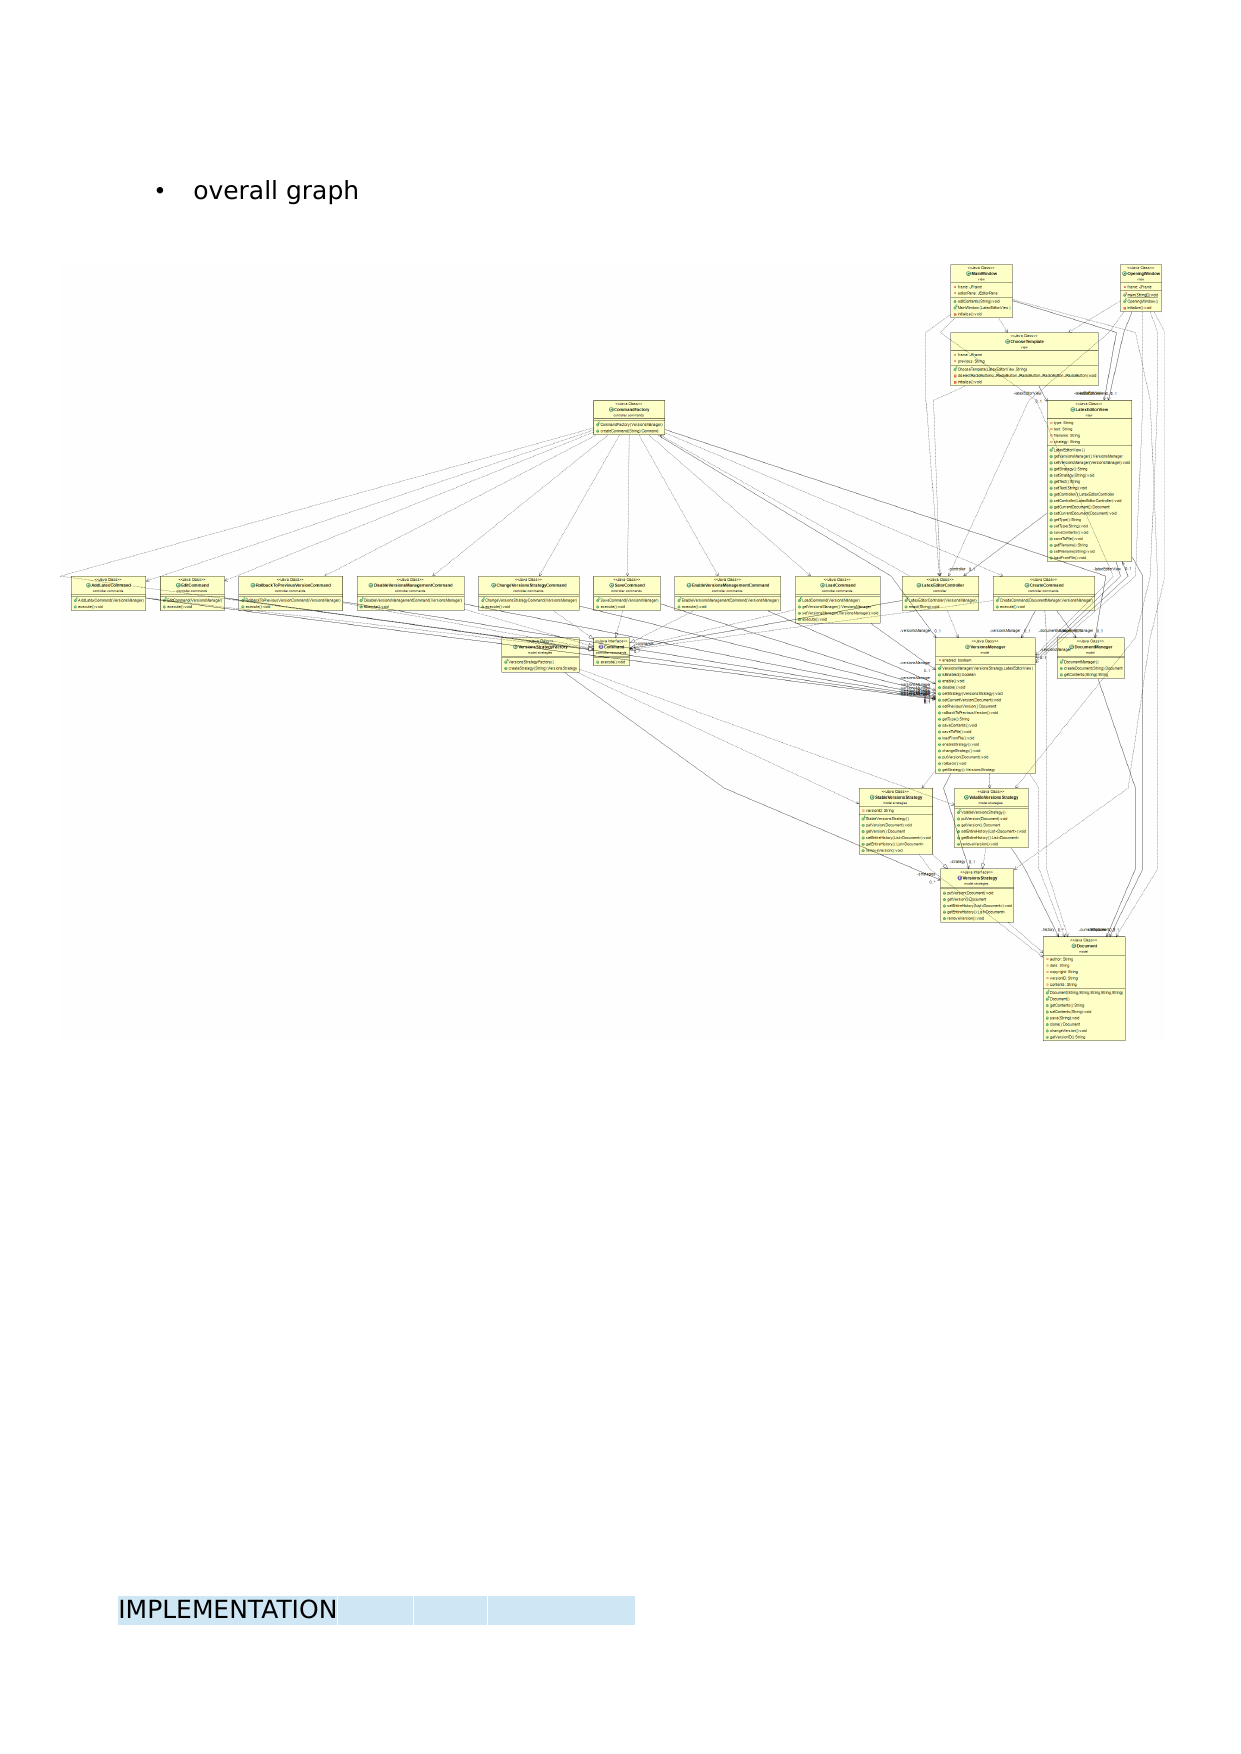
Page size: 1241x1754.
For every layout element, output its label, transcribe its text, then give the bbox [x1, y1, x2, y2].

list overall graph [156, 176, 1122, 206]
text IMPLEMENTATION [118, 1596, 1122, 1625]
picture [60, 263, 1165, 1042]
